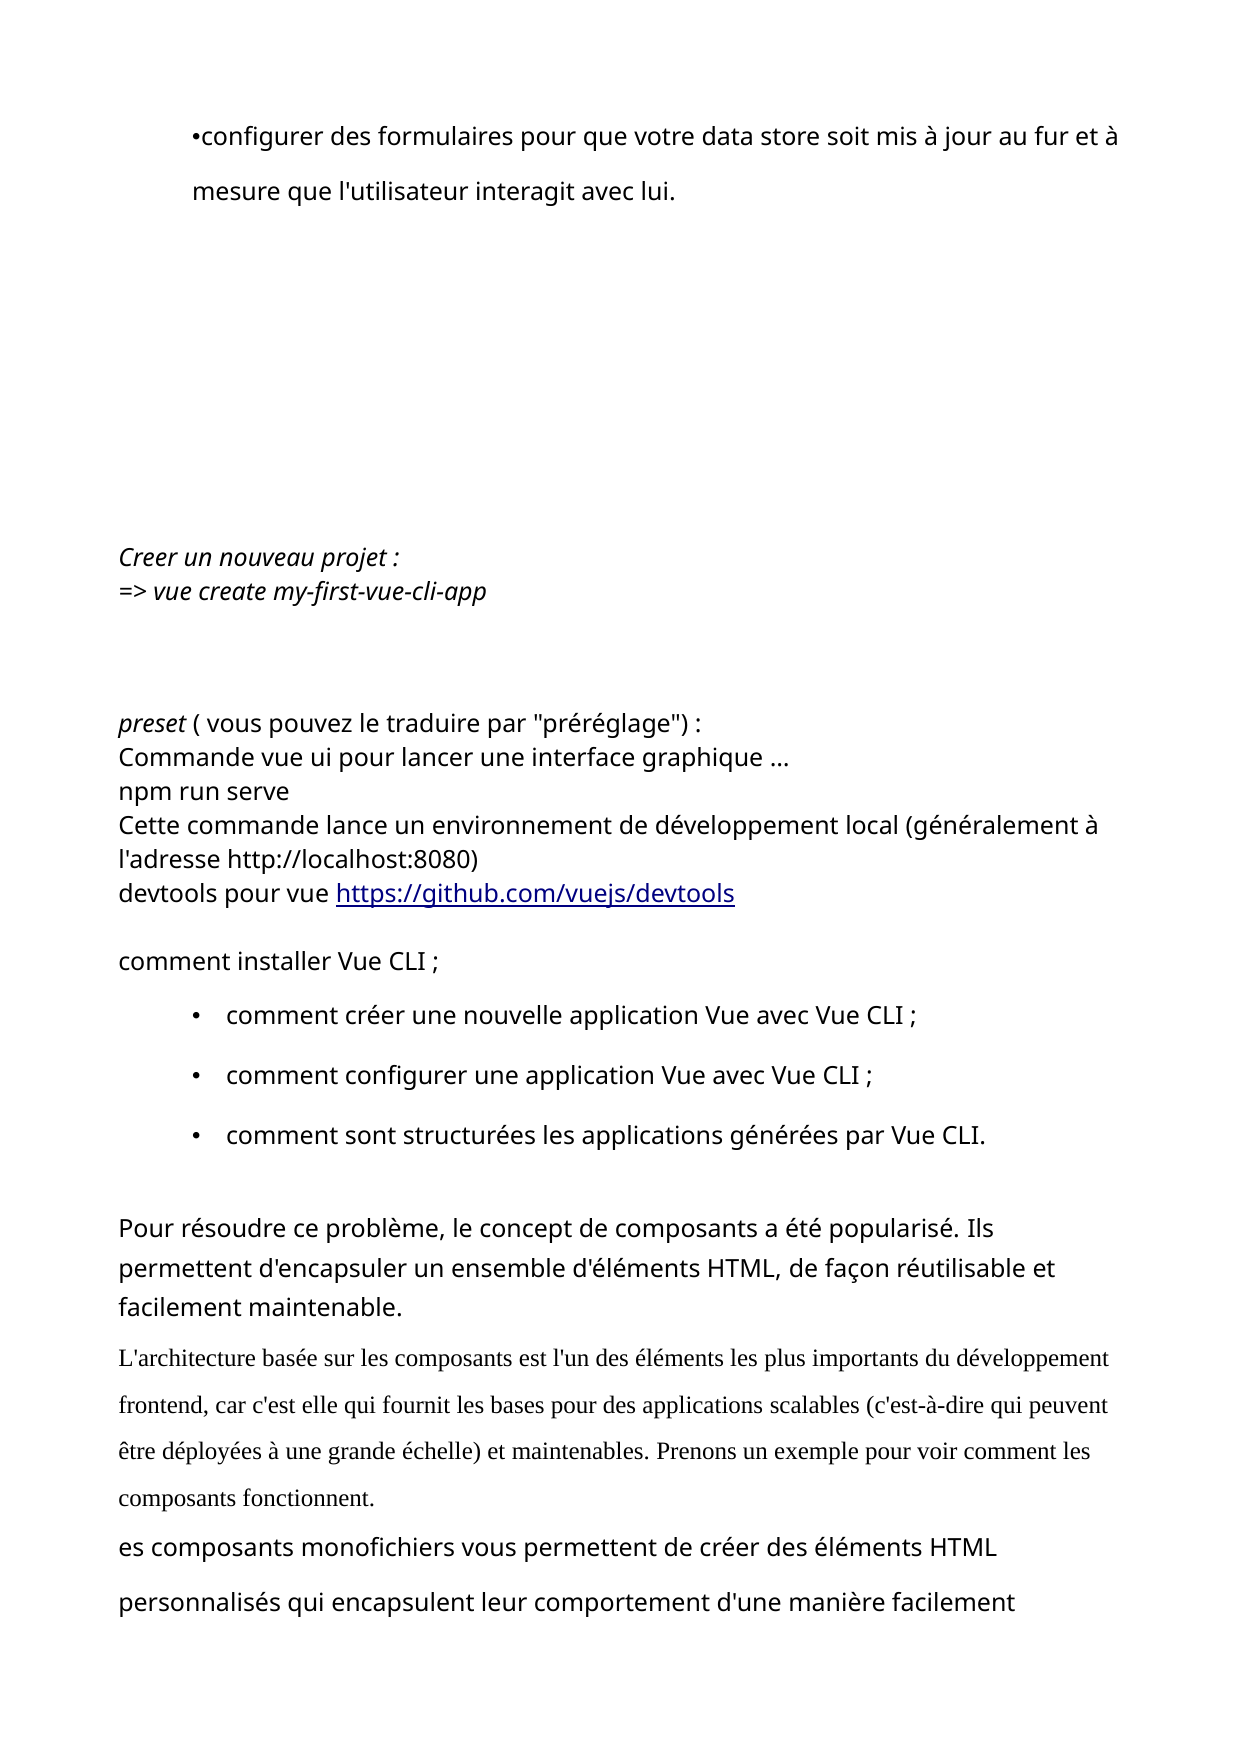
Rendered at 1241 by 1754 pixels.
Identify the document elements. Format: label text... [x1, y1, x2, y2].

list configurer des formulaires pour que votre data store soit mis à jour au fur et à mesure que l'utilisateur interagit avec lui. [118, 118, 1122, 207]
text Creer un nouveau projet : [118, 539, 1122, 574]
text preset ( vous pouvez le traduire par "préréglage") : [118, 706, 1122, 740]
text es composants monofichiers vous permettent de créer des éléments HTML personnalisés qui encapsulent leur comportement d'une manière facilement [118, 1529, 1122, 1618]
text comment installer Vue CLI ; [118, 944, 1122, 978]
text Pour résoudre ce problème, le concept de composants a été popularisé. Ils permettent d'encapsuler un ensemble d'éléments HTML, de façon réutilisable et facilement maintenable. [118, 1177, 1122, 1323]
text vue create my-first-vue-cli-a [118, 608, 1122, 637]
list comment créer une nouvelle application Vue avec Vue CLI ; [118, 998, 1122, 1032]
text Commande vue ui pour lancer une interface graphique … [118, 740, 1122, 774]
text devtools pour vue https://github.com/vuejs/devtools [118, 876, 1122, 910]
text npm run serve [118, 774, 1122, 808]
text L'architecture basée sur les composants est l'un des éléments les plus importants du développement frontend, car c'est elle qui fournit les bases pour des applications scalables (c'est-à-dire qui peuvent être déployées à une grande échelle) et maintenables. Prenons un exemple pour voir comment les composants fonctionnent. [118, 1343, 1122, 1512]
list comment sont structurées les applications générées par Vue CLI. [118, 1117, 1122, 1151]
list comment configurer une application Vue avec Vue CLI ; [118, 1058, 1122, 1092]
text => vue create my-first-vue-cli-app [118, 574, 1122, 608]
text Cette commande lance un environnement de développement local (généralement à l'adresse http://localhost:8080) [118, 808, 1122, 876]
